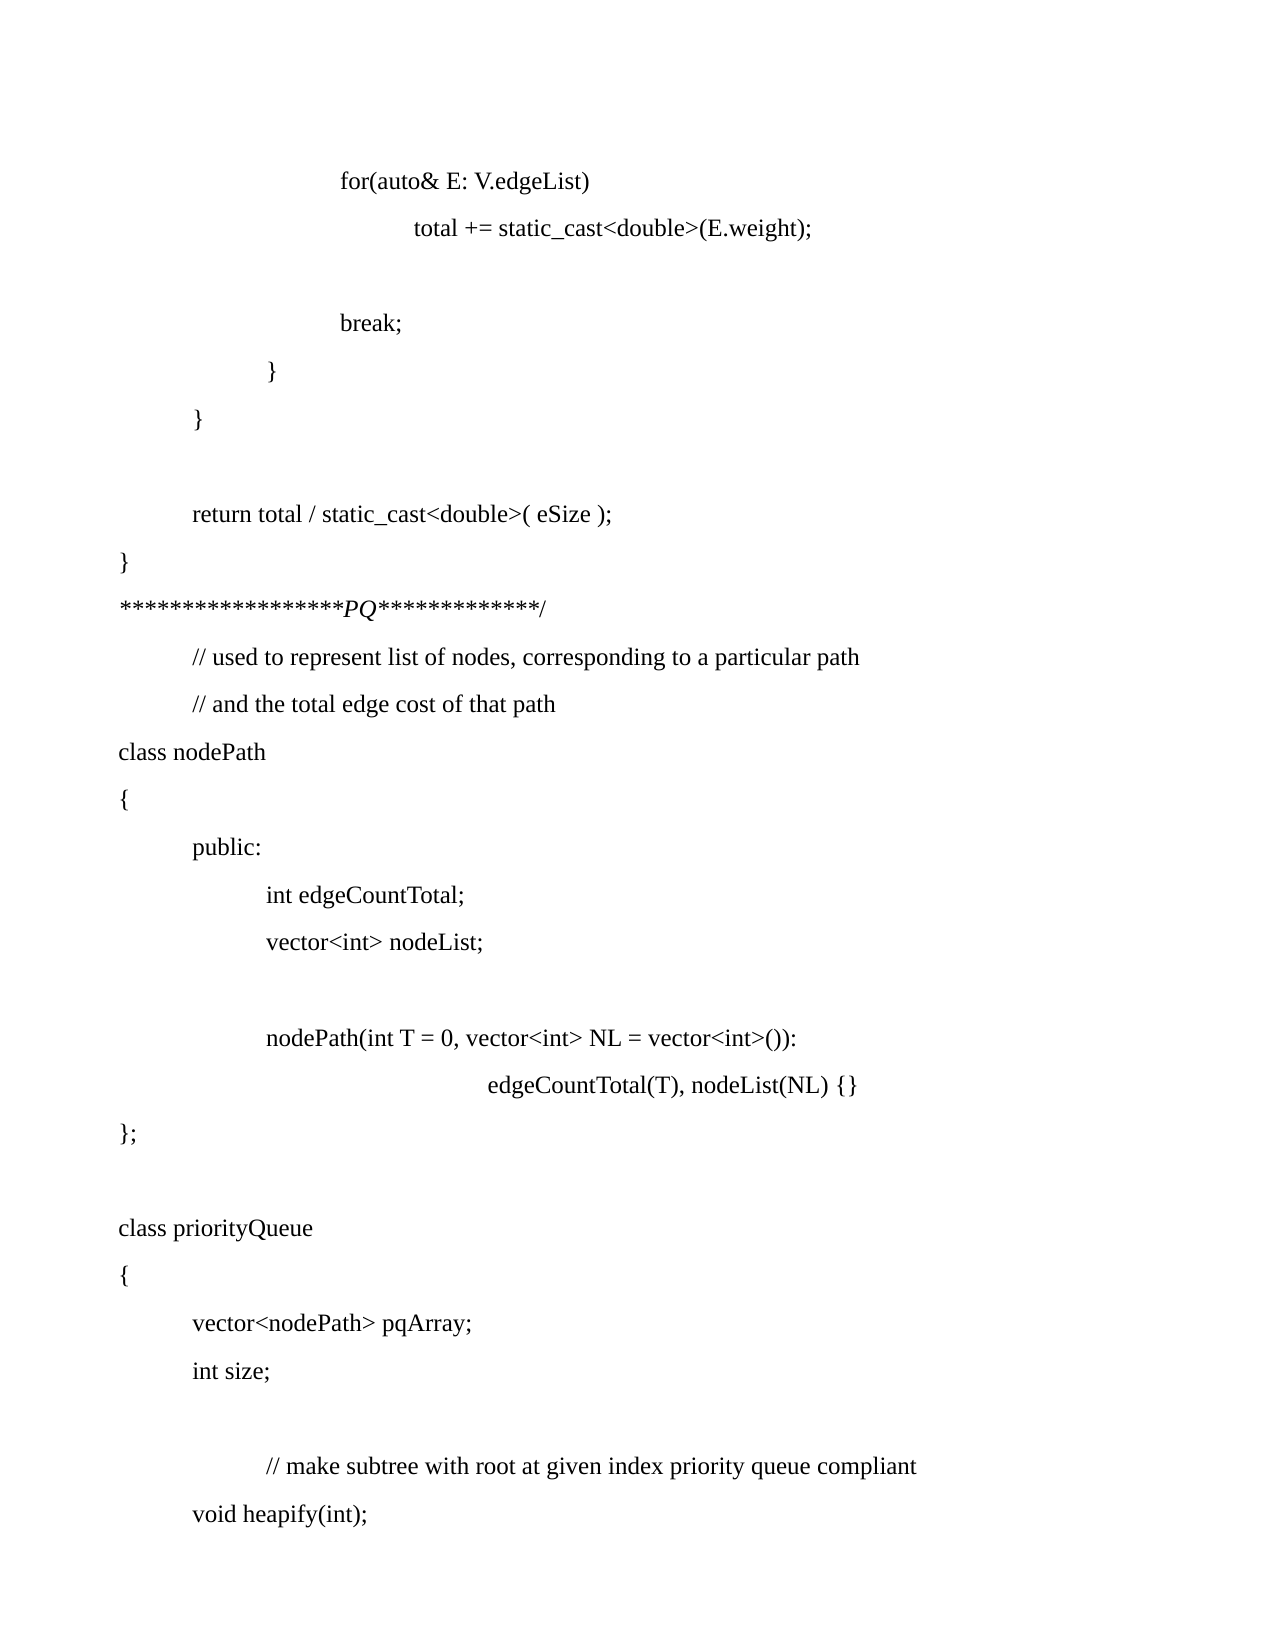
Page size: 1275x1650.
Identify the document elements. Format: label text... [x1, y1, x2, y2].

text void heapify(int); [118, 1499, 1157, 1527]
text // used to represent list of nodes, corresponding to a particular path [118, 642, 1157, 671]
text { [118, 1261, 1157, 1289]
text class priorityQueue [118, 1213, 1157, 1242]
text class nodePath [118, 737, 1157, 766]
text // and the total edge cost of that path [118, 689, 1157, 718]
text for(auto& E: V.edgeList) [118, 166, 1157, 194]
text ******************PQ*************/ [118, 594, 1157, 623]
text total += static_cast<double>(E.weight); [118, 213, 1157, 242]
text }; [118, 1118, 1157, 1147]
text } [118, 547, 1157, 575]
text edgeCountTotal(T), nodeList(NL) {} [118, 1070, 1157, 1099]
text } [118, 404, 1157, 432]
text vector<nodePath> pqArray; [118, 1308, 1157, 1337]
text } [118, 356, 1157, 385]
text nodePath(int T = 0, vector<int> NL = vector<int>()): [118, 1023, 1157, 1051]
text public: [118, 832, 1157, 861]
text int size; [118, 1356, 1157, 1384]
text // make subtree with root at given index priority queue compliant [118, 1451, 1157, 1480]
text vector<int> nodeList; [118, 927, 1157, 956]
text return total / static_cast<double>( eSize ); [118, 499, 1157, 528]
text break; [118, 308, 1157, 337]
text { [118, 784, 1157, 813]
text int edgeCountTotal; [118, 880, 1157, 908]
